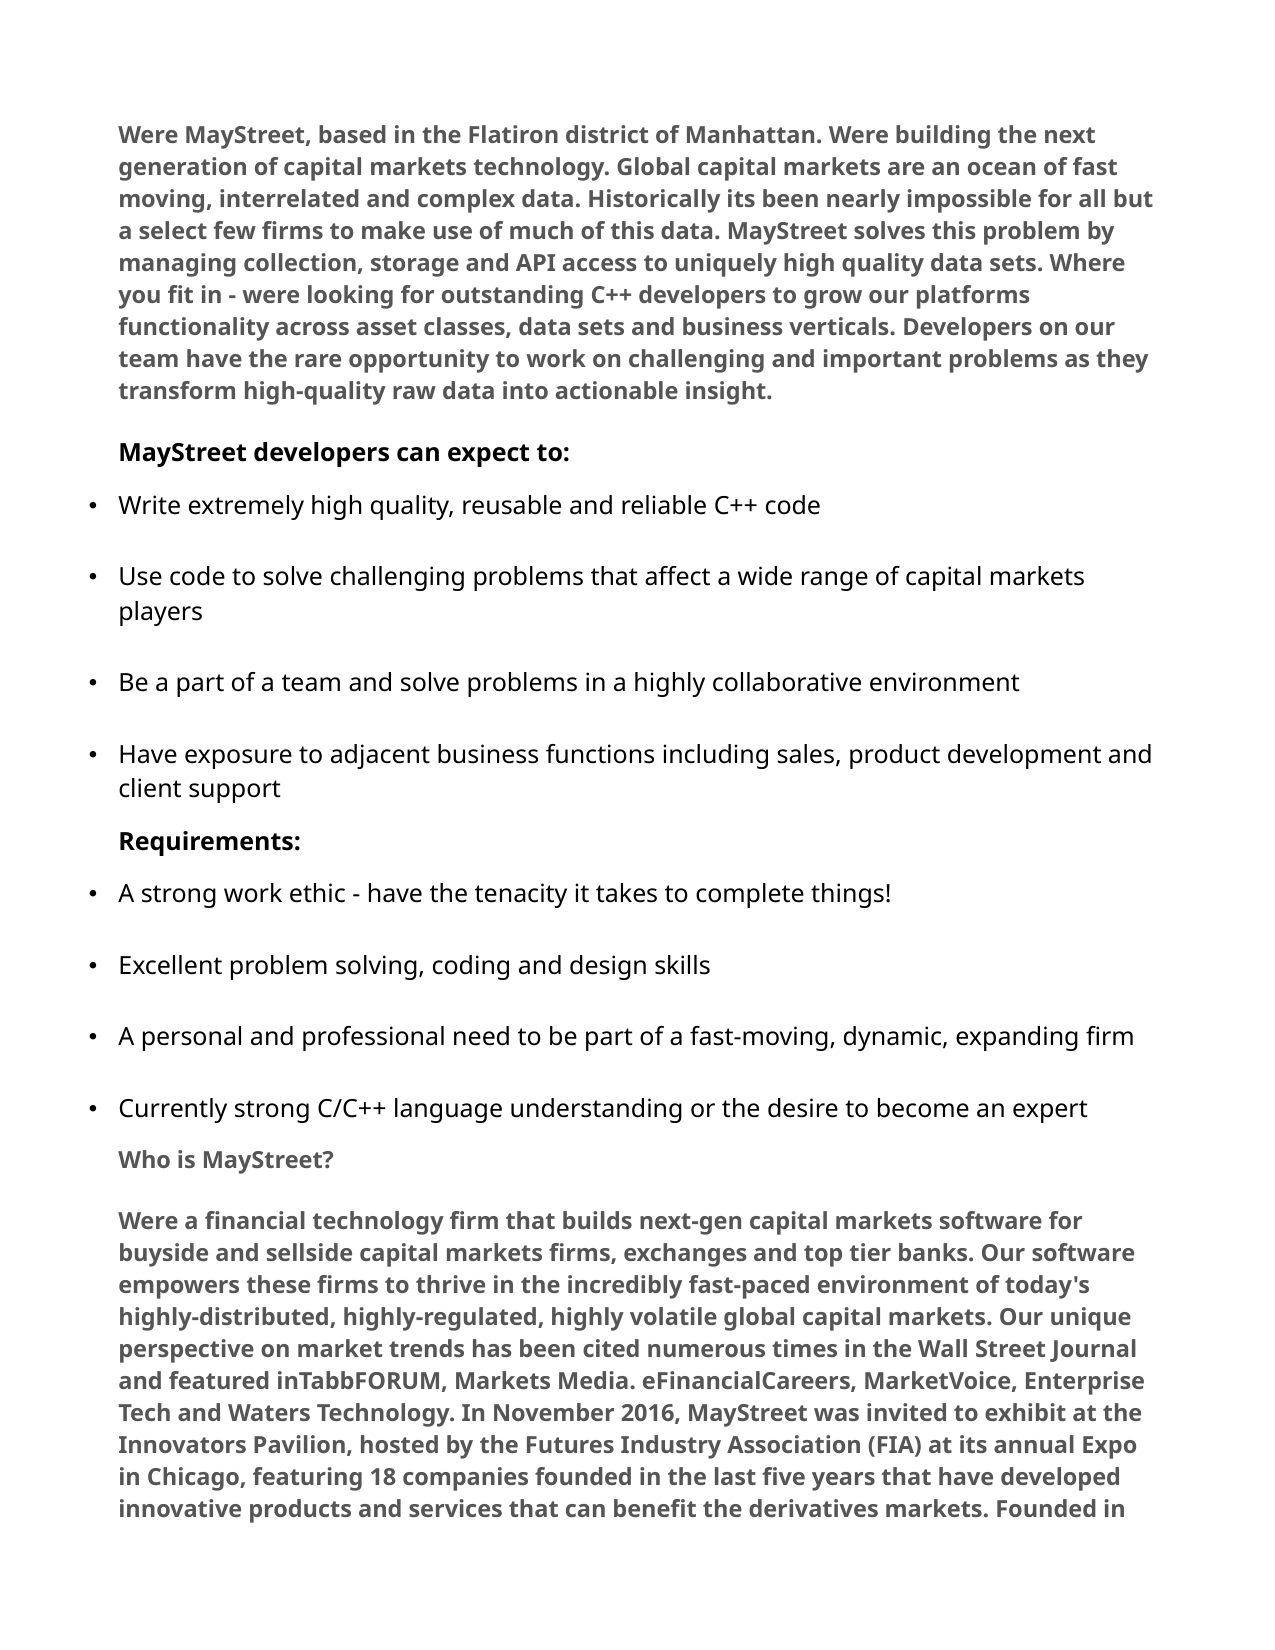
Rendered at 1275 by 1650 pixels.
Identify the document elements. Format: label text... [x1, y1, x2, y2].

list Currently strong C/C++ language understanding or the desire to become an expert [118, 1091, 1157, 1125]
text Requirements: [118, 823, 1157, 857]
list Be a part of a team and solve problems in a highly collaborative environment [118, 665, 1157, 699]
list A strong work ethic - have the tenacity it takes to complete things! [118, 876, 1157, 910]
list Excellent problem solving, coding and design skills [118, 947, 1157, 982]
list Use code to solve challenging problems that affect a wide range of capital markets players [118, 559, 1157, 627]
list A personal and professional need to be part of a fast-moving, dynamic, expanding firm [118, 1019, 1157, 1053]
list Have exposure to adjacent business functions including sales, product development and client support [118, 736, 1157, 804]
list Write extremely high quality, reusable and reliable C++ code [118, 487, 1157, 522]
text Were MayStreet, based in the Flatiron district of Manhattan. Were building the next generation of capital markets technology. Global capital markets are an ocean of fast moving, interrelated and complex data. Historically its been nearly impossible for all but a select few firms to make use of much of this data. MayStreet solves this problem by managing collection, storage and API access to uniquely high quality data sets. Where you fit in - were looking for outstanding C++ developers to grow our platforms functionality across asset classes, data sets and business verticals. Developers on our team have the rare opportunity to work on challenging and important problems as they transform high-quality raw data into actionable insight. MayStreet developers can expect to: [118, 118, 1157, 469]
text Who is MayStreet? Were a financial technology firm that builds next-gen capital markets software for buyside and sellside capital markets firms, exchanges and top tier banks. Our software empowers these firms to thrive in the incredibly fast-paced environment of today's highly-distributed, highly-regulated, highly volatile global capital markets. Our unique perspective on market trends has been cited numerous times in the Wall Street Journal and featured inTabbFORUM, Markets Media. eFinancialCareers, MarketVoice, Enterprise Tech and Waters Technology. In November 2016, MayStreet was invited to exhibit at the Innovators Pavilion, hosted by the Futures Industry Association (FIA) at its annual Expo in Chicago, featuring 18 companies founded in the last five years that have developed innovative products and services that can benefit the derivatives markets. Founded in [118, 1143, 1157, 1524]
